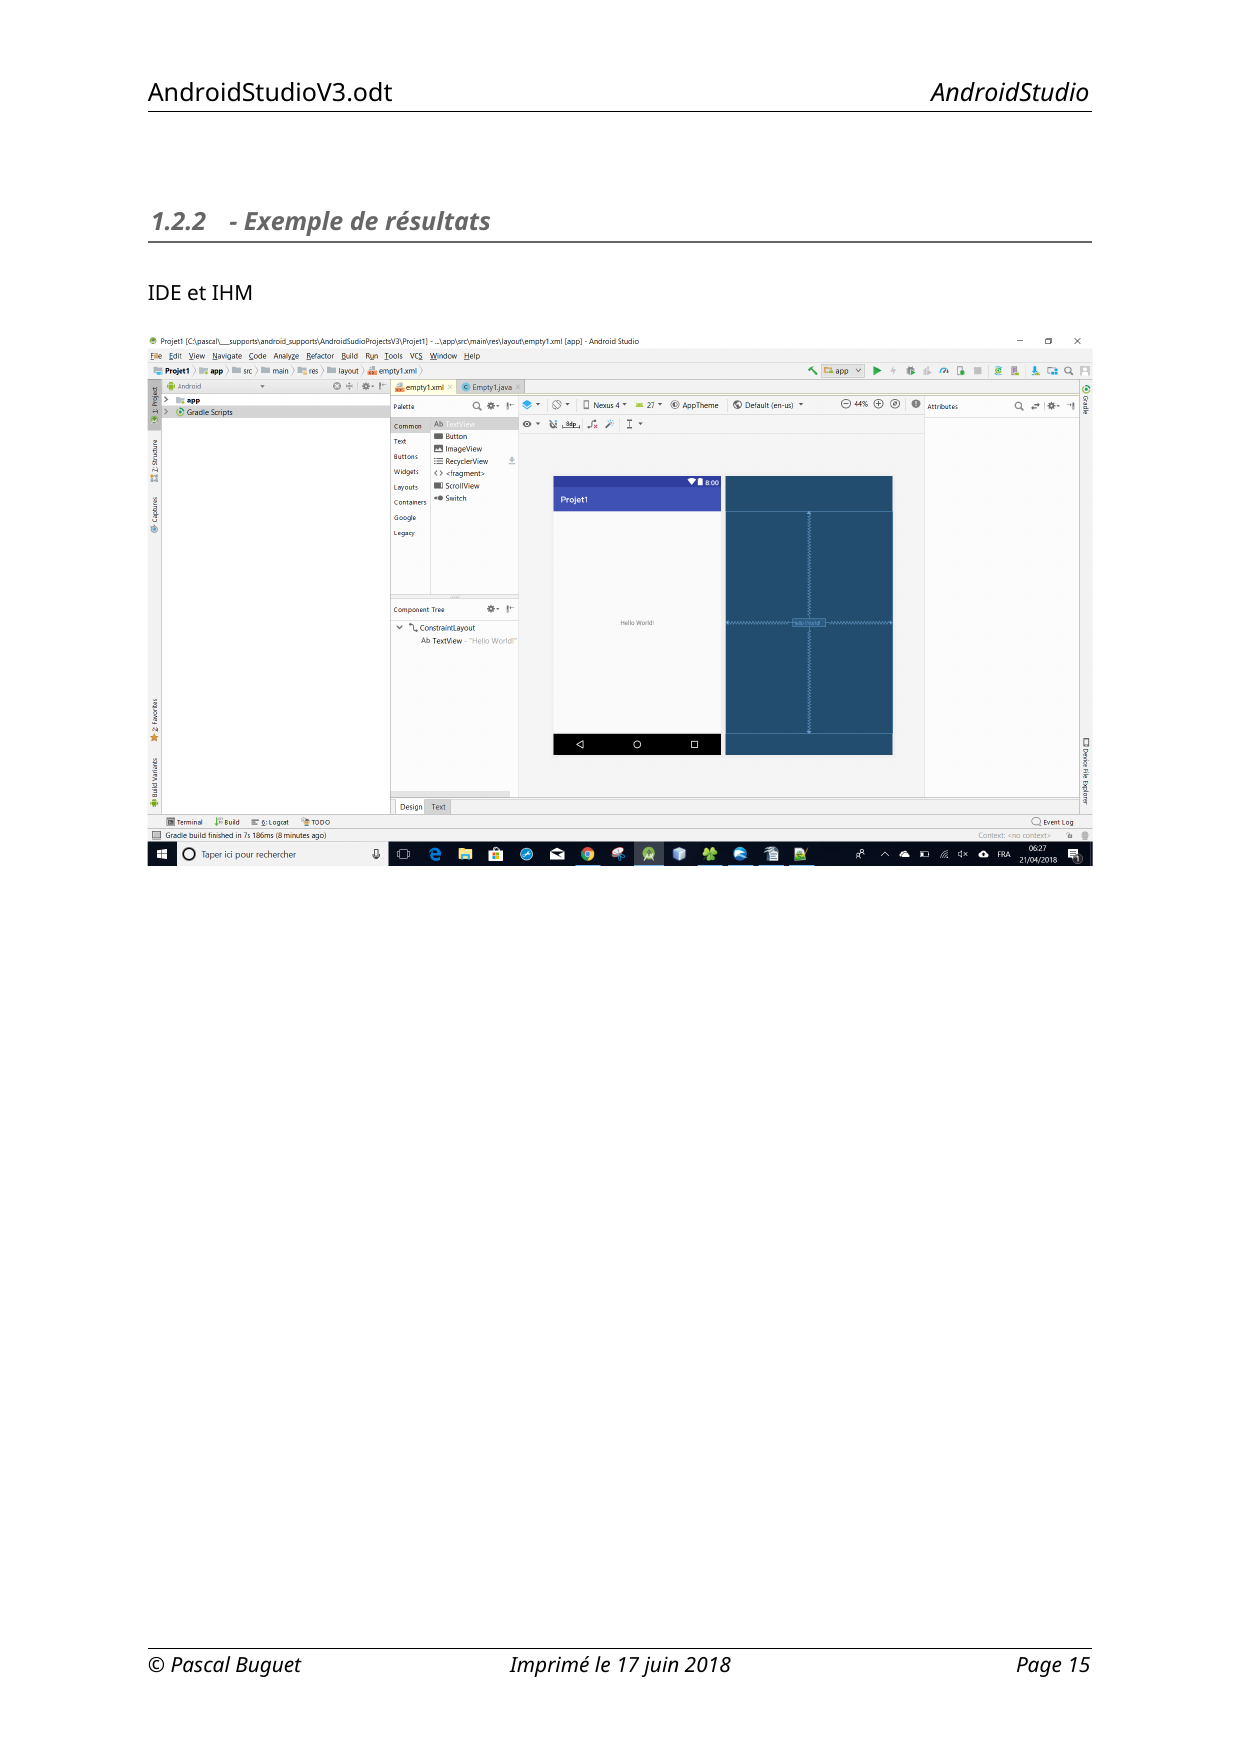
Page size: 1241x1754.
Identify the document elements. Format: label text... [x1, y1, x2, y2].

text IDE et IHM [148, 278, 1092, 306]
subtitle - Exemple de résultats [148, 201, 1092, 241]
picture [147, 334, 1093, 866]
